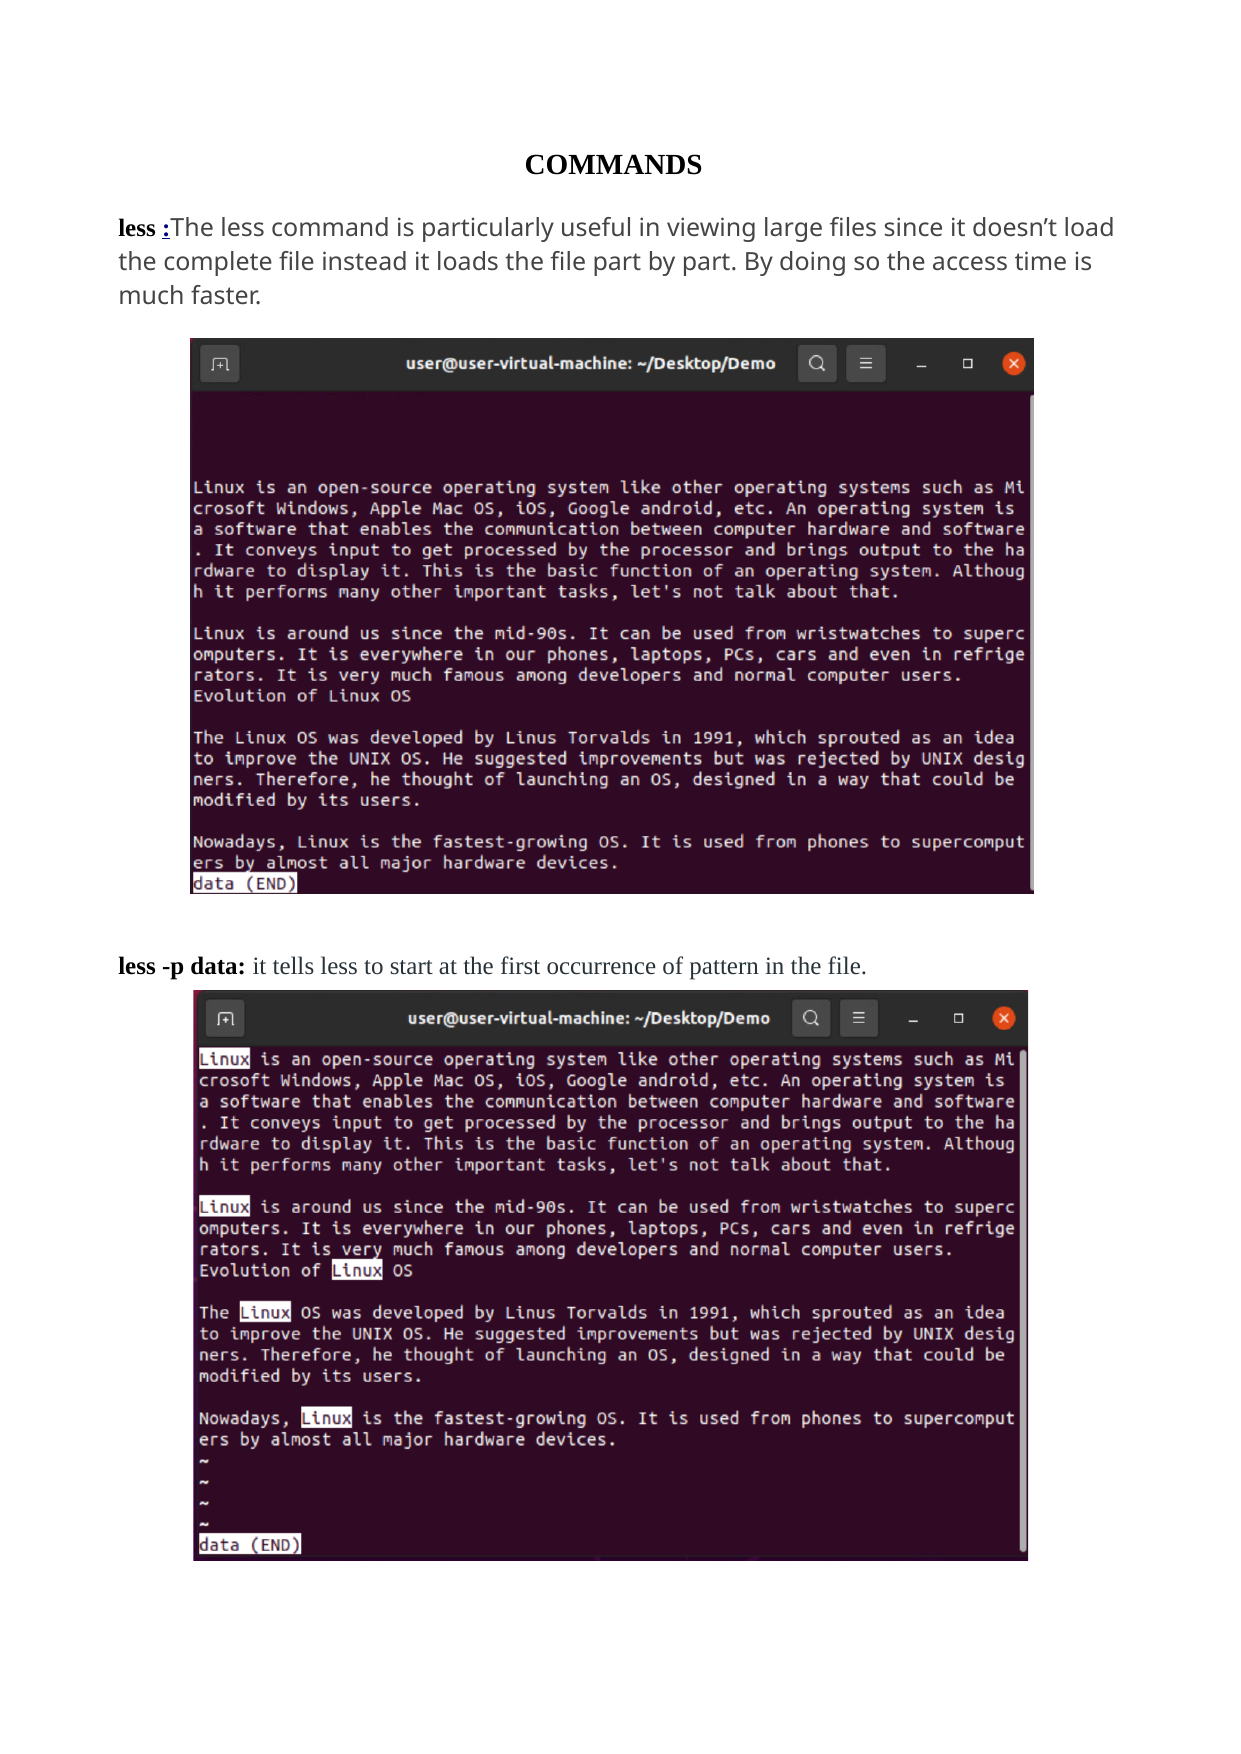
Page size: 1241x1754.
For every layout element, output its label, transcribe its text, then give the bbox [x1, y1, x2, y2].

picture [190, 338, 1034, 894]
text less :The less command is particularly useful in viewing large files since it doesn’t load the complete file instead it loads the file part by part. By doing so the access time is much faster. [118, 209, 1122, 311]
text COMMANDS [118, 147, 1122, 180]
text less -p data: it tells less to start at the first occurrence of pattern in the file. [118, 951, 1122, 979]
picture [193, 990, 1029, 1561]
